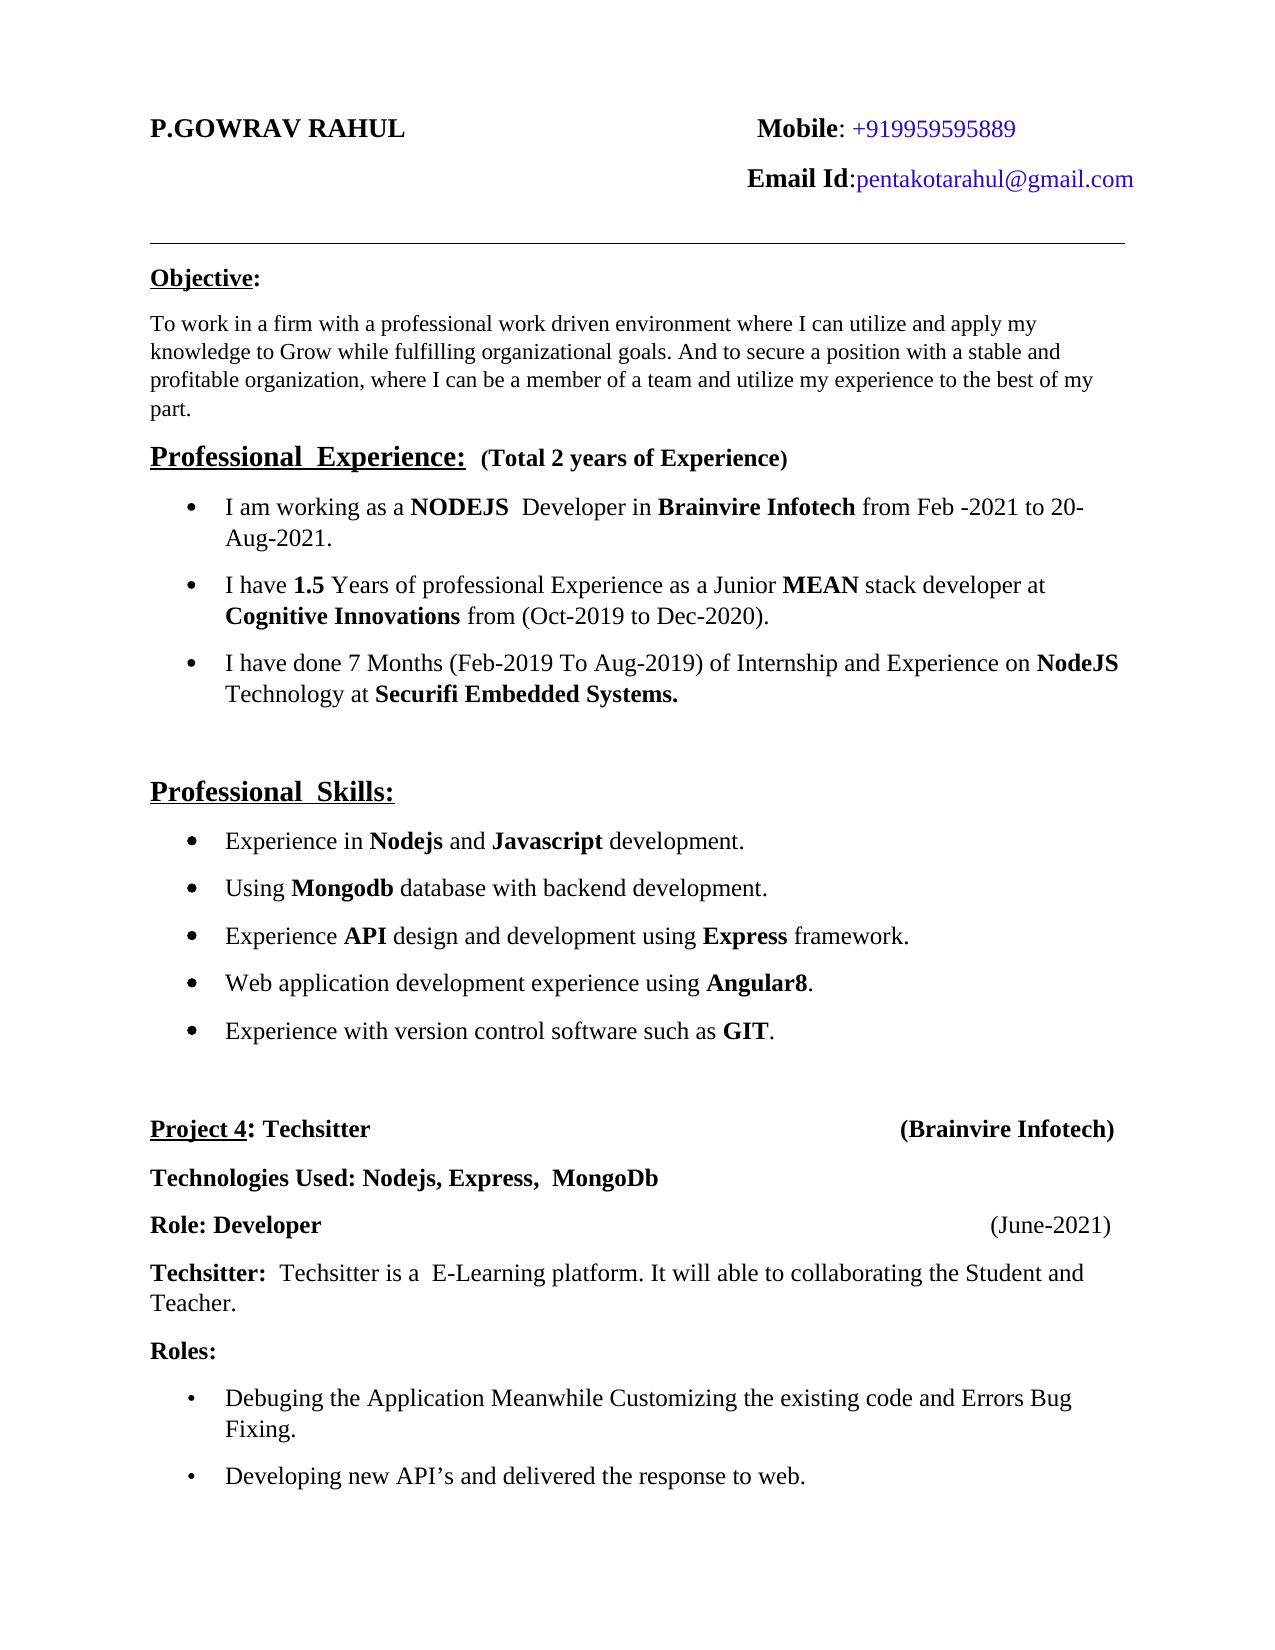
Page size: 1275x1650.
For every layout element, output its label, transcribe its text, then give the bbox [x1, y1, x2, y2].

list Web application development experience using Angular8. [187, 968, 1125, 997]
text Objective: [150, 263, 1125, 292]
text To work in a firm with a professional work driven environment where I can utilize and apply my knowledge to Grow while fulfilling organizational goals. And to secure a position with a stable and profitable organization, where I can be a member of a team and utilize my experience to the best of my part. [150, 310, 1125, 421]
text Professional Skills: [150, 774, 1125, 807]
text Techsitter: Techsitter is a E-Learning platform. It will able to collaborating the Student and Teacher. [150, 1258, 1125, 1317]
text P.GOWRAV RAHUL Mobile: +919959595889 [150, 112, 1125, 144]
text Project 4: Techsitter (Brainvire Infotech) [150, 1111, 1125, 1144]
list I am working as a NODEJS Developer in Brainvire Infotech from Feb -2021 to 20-Aug-2021. [187, 492, 1125, 551]
text Professional Experience: (Total 2 years of Experience) [150, 439, 1125, 473]
text Email Id:pentakotarahul@gmail.com [141, 162, 1144, 193]
list I have 1.5 Years of professional Experience as a Junior MEAN stack developer at Cognitive Innovations from (Oct-2019 to Dec-2020). [187, 570, 1125, 629]
text Roles: [150, 1336, 1125, 1365]
list Using Mongodb database with backend development. [187, 873, 1125, 902]
list Developing new API’s and delivered the response to web. [187, 1461, 1125, 1490]
list I have done 7 Months (Feb-2019 To Aug-2019) of Internship and Experience on NodeJS Technology at Securifi Embedded Systems. [187, 648, 1125, 708]
text Technologies Used: Nodejs, Express, MongoDb [150, 1163, 1125, 1192]
list Experience API design and development using Express framework. [187, 921, 1125, 950]
text Role: Developer (June-2021) [150, 1210, 1125, 1239]
list Debuging the Application Meanwhile Customizing the existing code and Errors Bug Fixing. [187, 1383, 1125, 1443]
list Experience in Nodejs and Javascript development. [187, 826, 1125, 855]
list Experience with version control software such as GIT. [187, 1016, 1125, 1044]
